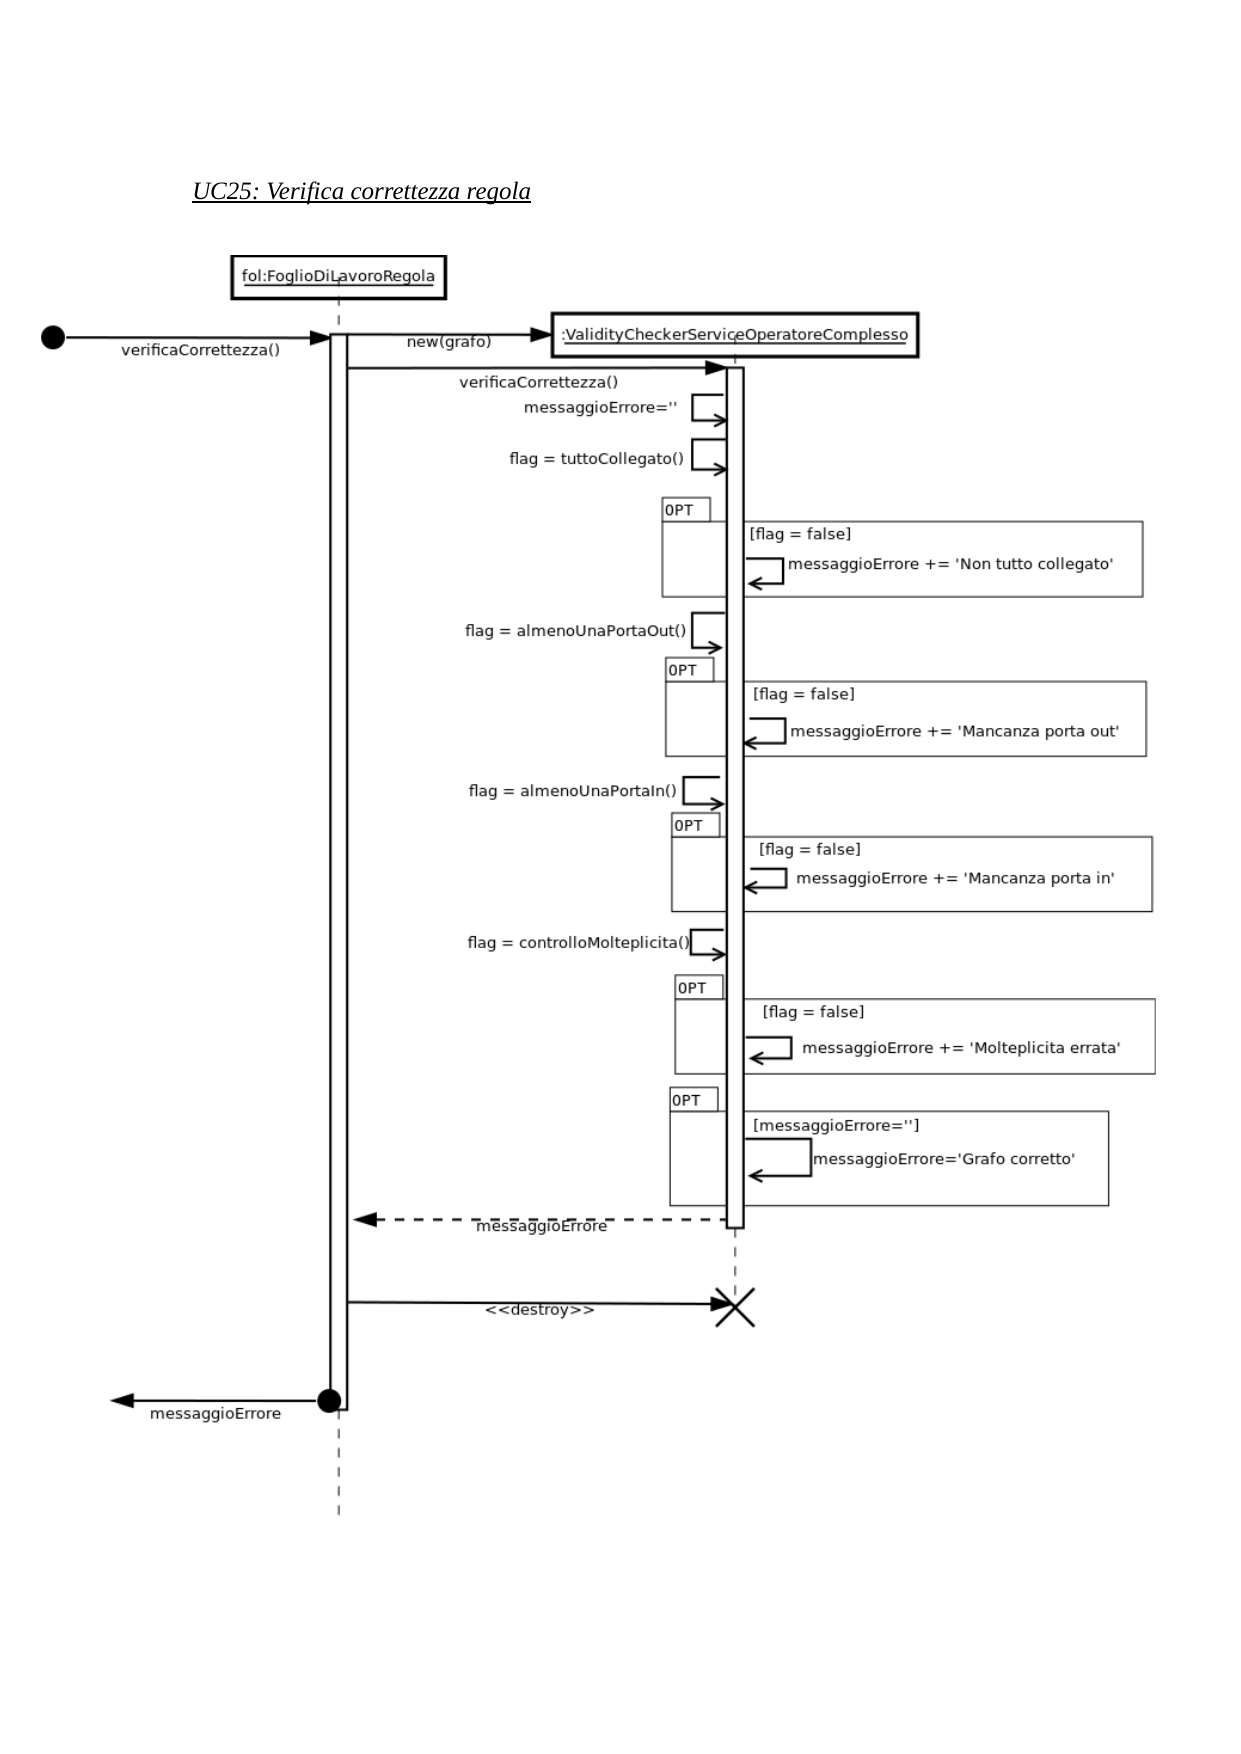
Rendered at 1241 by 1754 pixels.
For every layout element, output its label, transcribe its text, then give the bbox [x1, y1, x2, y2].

picture [40, 255, 1156, 1518]
text UC25: Verifica correttezza regola [118, 176, 1122, 205]
